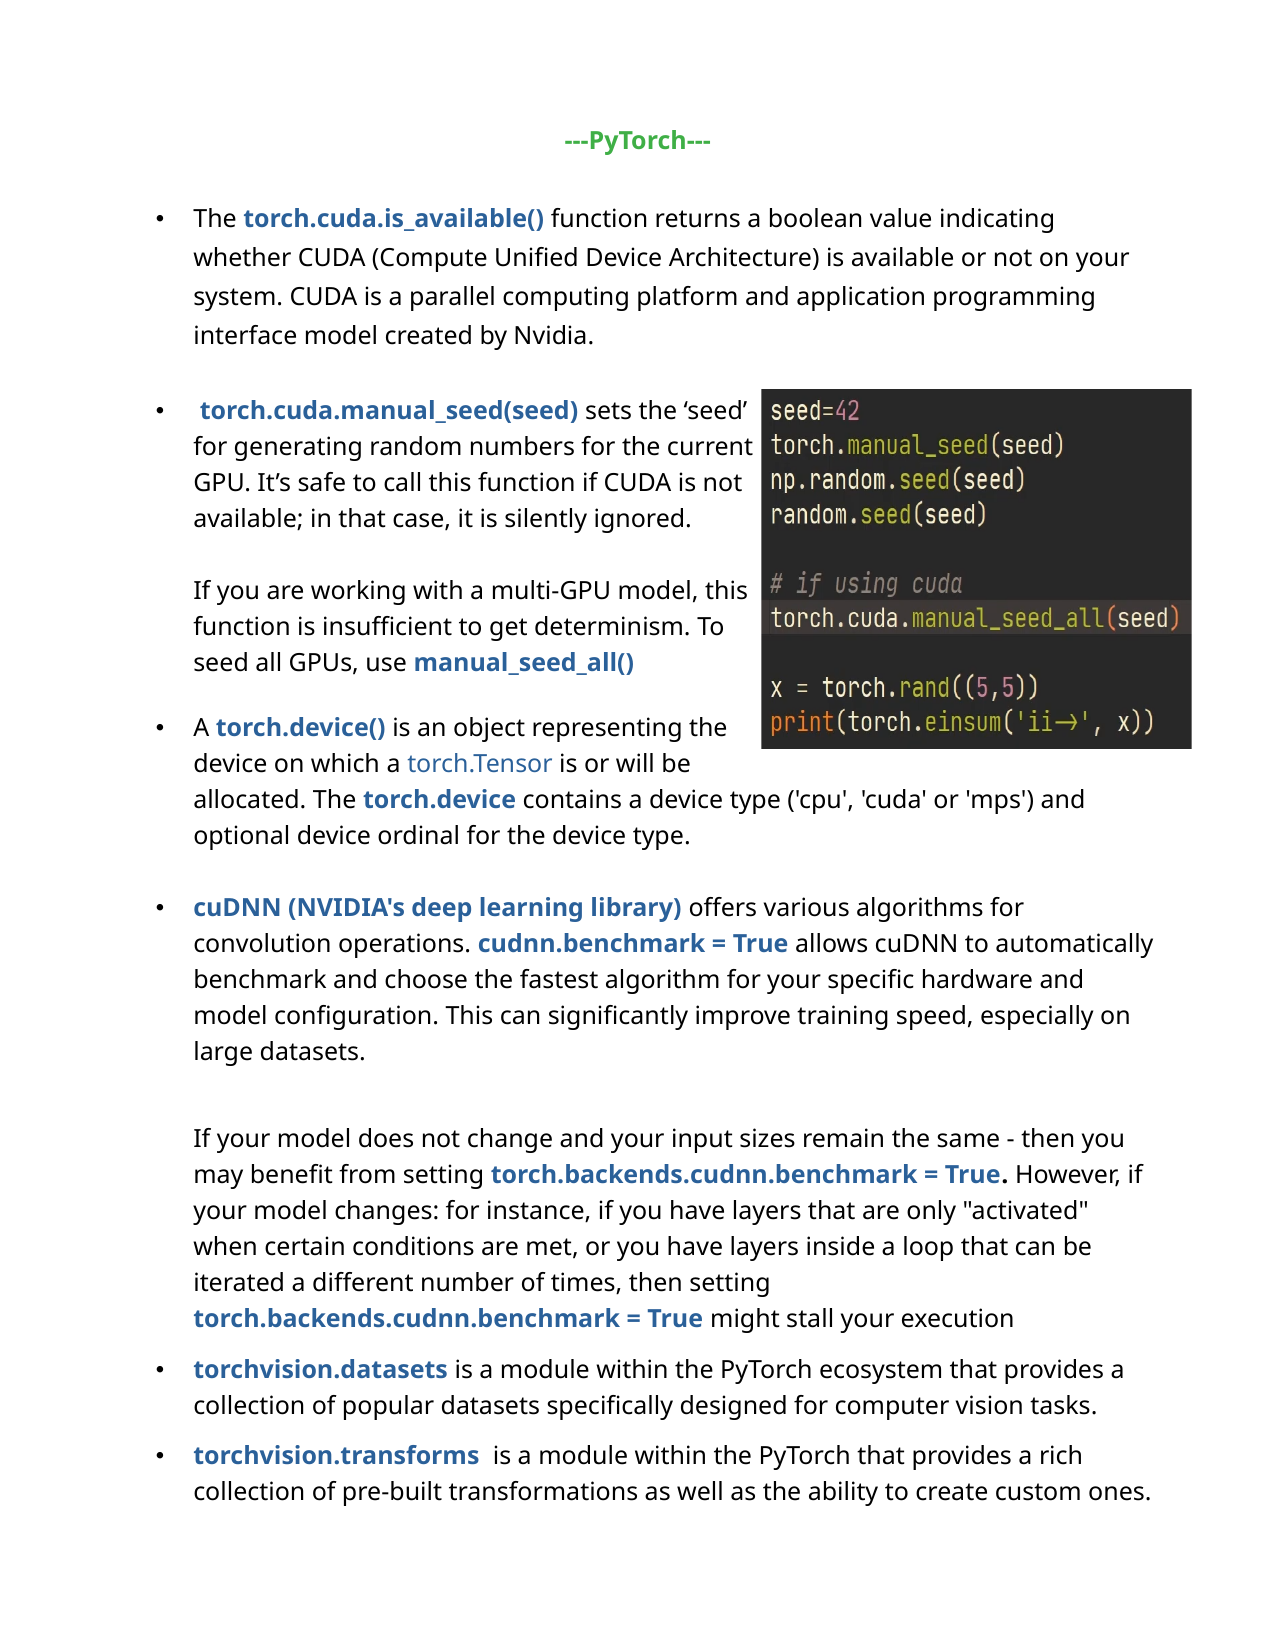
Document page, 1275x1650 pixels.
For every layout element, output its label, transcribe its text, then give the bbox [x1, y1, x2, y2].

list torch.cuda.manual_seed(seed) sets the ‘seed’ for generating random numbers for the current GPU. It’s safe to call this function if CUDA is not available; in that case, it is silently ignored. [156, 391, 761, 535]
list cuDNN (NVIDIA's deep learning library) offers various algorithms for convolution operations. cudnn.benchmark = True allows cuDNN to automatically benchmark and choose the fastest algorithm for your specific hardware and model configuration. This can significantly improve training speed, especially on large datasets. [156, 888, 1157, 1068]
list If your model does not change and your input sizes remain the same - then you may benefit from setting torch.backends.cudnn.benchmark = True. However, if your model changes: for instance, if you have layers that are only "activated" when certain conditions are met, or you have layers inside a loop that can be iterated a different number of times, then setting torch.backends.cudnn.benchmark = True might stall your execution [156, 1118, 1157, 1335]
picture [761, 389, 1192, 749]
text ---PyTorch--- [118, 118, 1157, 157]
list torchvision.datasets is a module within the PyTorch ecosystem that provides a collection of popular datasets specifically designed for computer vision tasks. [156, 1349, 1157, 1421]
list torchvision.transforms is a module within the PyTorch that provides a rich collection of pre-built transformations as well as the ability to create custom ones. [156, 1436, 1157, 1508]
list A torch.device() is an object representing the device on which a torch.Tensor is or will be allocated. The torch.device contains a device type ('cpu', 'cuda' or 'mps') and optional device ordinal for the device type. [156, 707, 1157, 852]
list The torch.cuda.is_available() function returns a boolean value indicating whether CUDA (Compute Unified Device Architecture) is available or not on your system. CUDA is a parallel computing platform and application programming interface model created by Nvidia. [156, 196, 1157, 352]
list If you are working with a multi-GPU model, this function is insufficient to get determinism. To seed all GPUs, use manual_seed_all() [156, 571, 761, 679]
